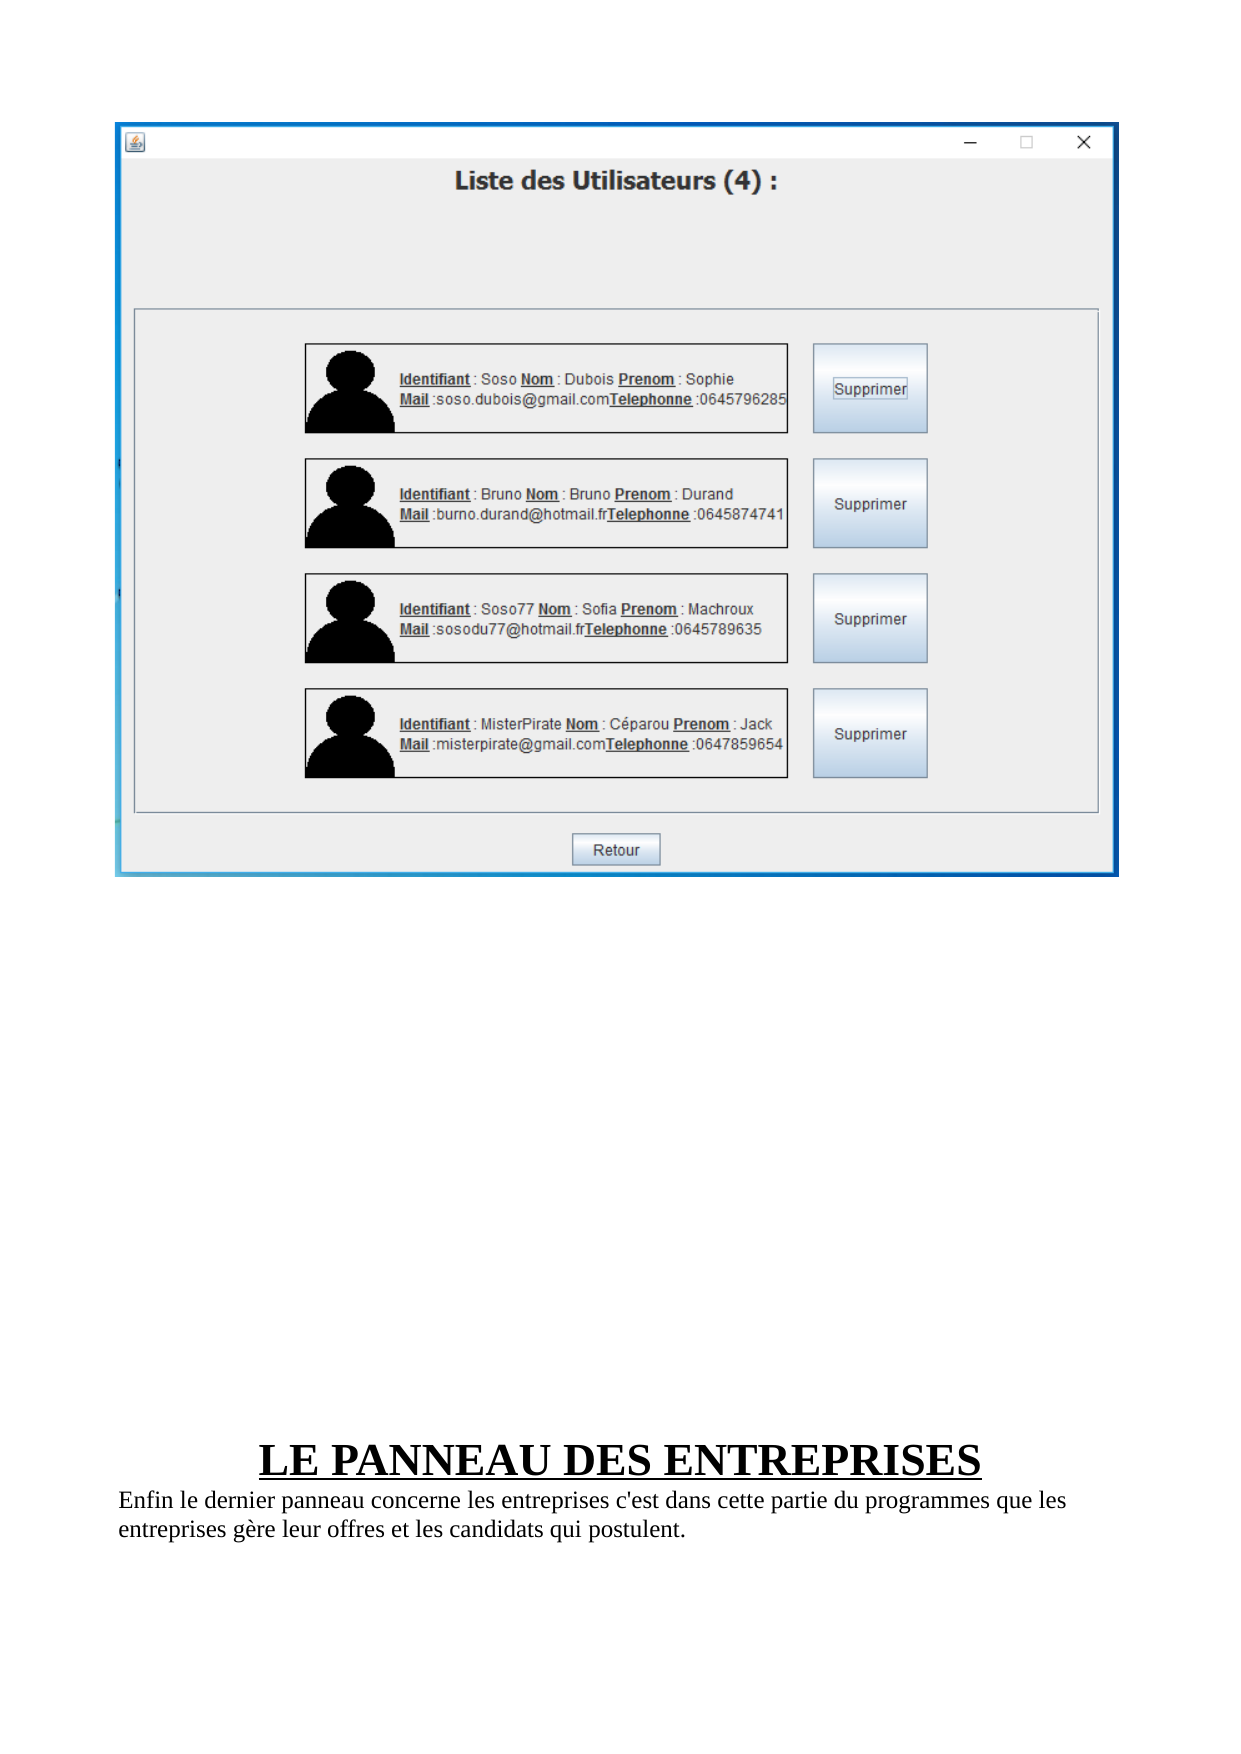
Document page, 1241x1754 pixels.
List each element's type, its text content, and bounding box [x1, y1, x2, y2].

picture [114, 122, 1119, 877]
text Enfin le dernier panneau concerne les entreprises c'est dans cette partie du programmes que les entreprises gère leur offres et les candidats qui postulent. [118, 1485, 1122, 1543]
text LE PANNEAU DES ENTREPRISES [118, 1432, 1122, 1485]
